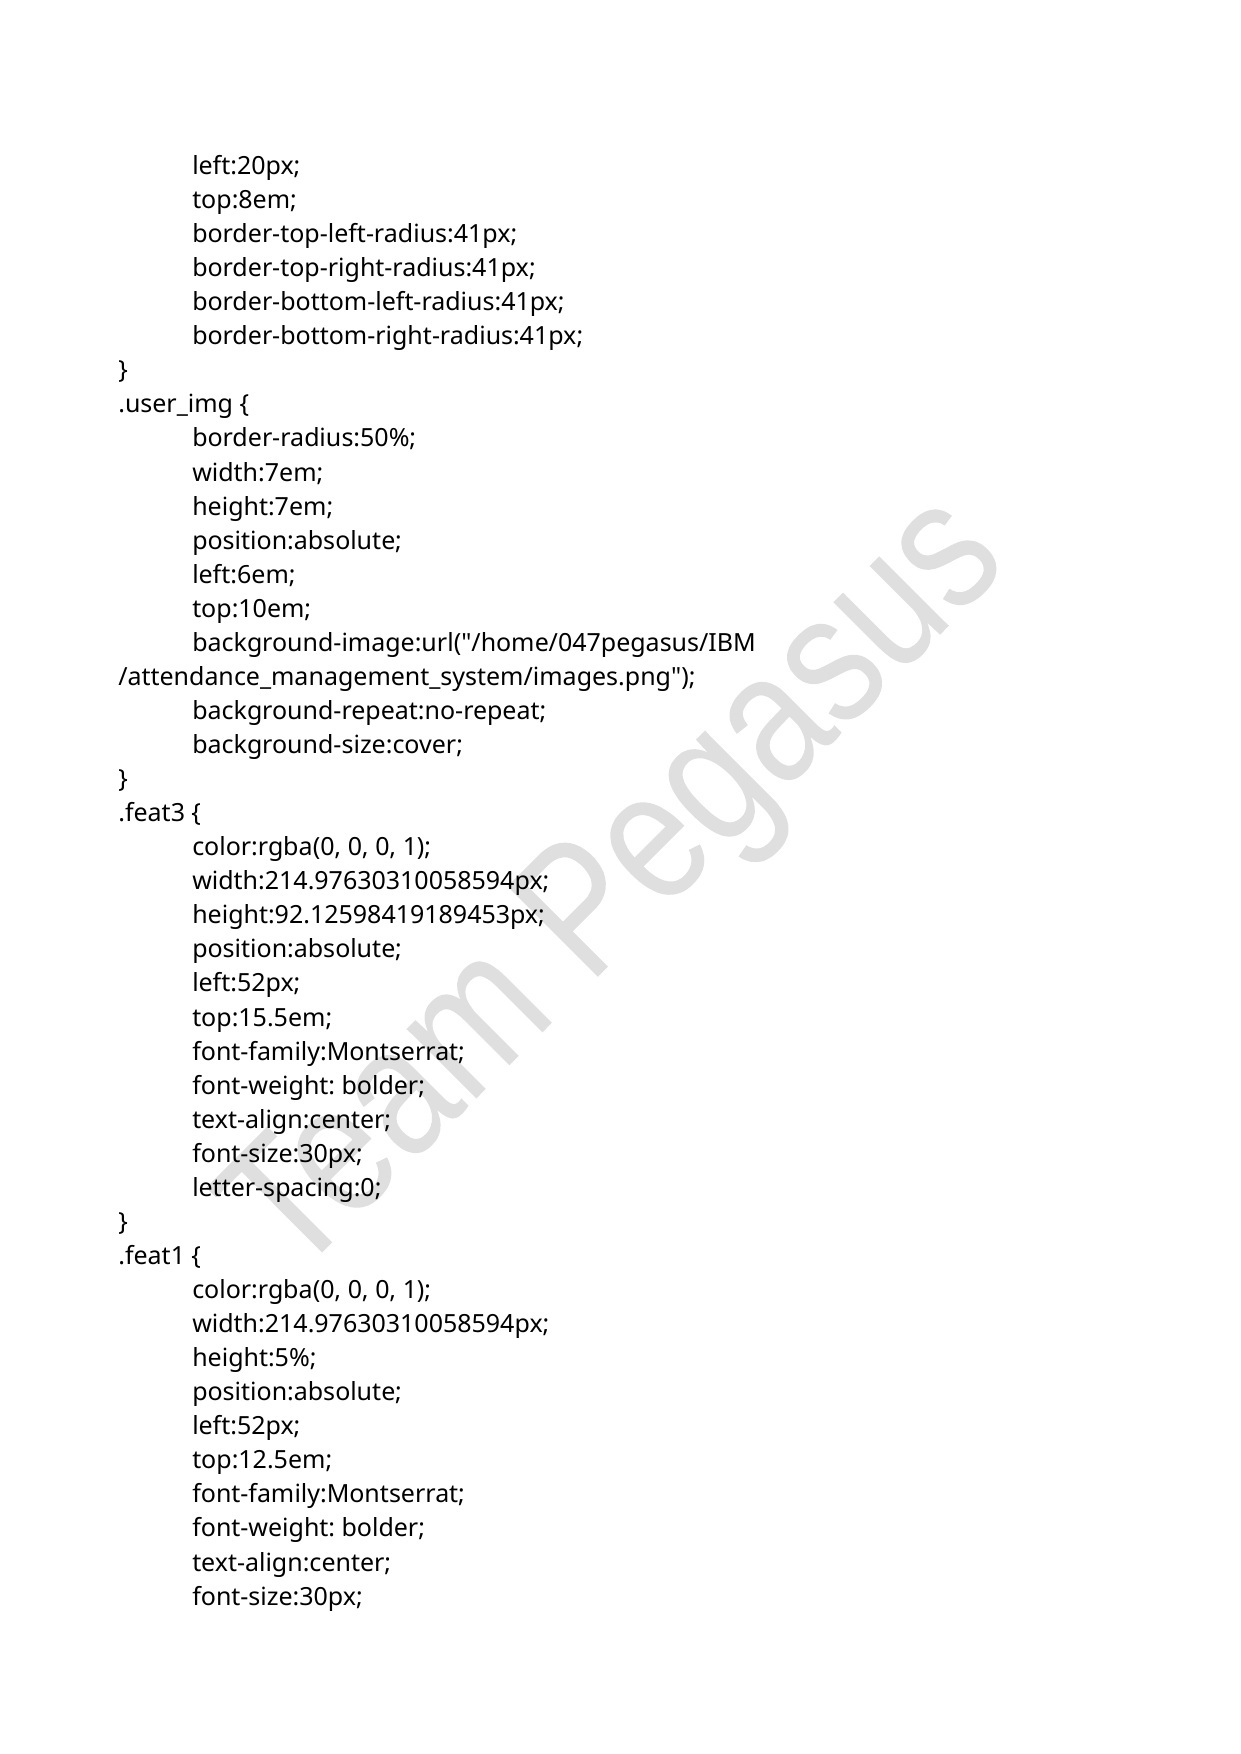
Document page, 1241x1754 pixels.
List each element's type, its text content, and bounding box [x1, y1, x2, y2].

text width:7em; [118, 454, 1122, 488]
text background-image:url("/home/047pegasus/IBM /attendance_management_system/images.png"); [118, 624, 869, 693]
text height:92.12598419189453px; [575, 897, 1122, 931]
text border-radius:50%; [118, 420, 1122, 454]
text [574, 931, 1122, 965]
text font-weight: bolder; [118, 1067, 365, 1101]
text background-size:cover; [118, 727, 763, 761]
text font-weight: bolder; [370, 1069, 407, 1101]
text position:absolute; [118, 522, 910, 556]
text [914, 590, 1122, 624]
text [466, 977, 508, 999]
text color:rgba(0, 0, 0, 1); [118, 829, 620, 863]
text background-repeat:no-repeat; [118, 693, 739, 727]
text position:absolute; [118, 1374, 1122, 1408]
text letter-spacing:0; [118, 1169, 271, 1203]
text height:92.12598419189453px; [540, 897, 586, 920]
text [439, 1101, 1122, 1135]
text width:214.97630310058594px; [118, 863, 529, 897]
text font-size:30px; [253, 1135, 303, 1169]
text position:absolute; [118, 931, 585, 965]
text [812, 727, 1122, 761]
text [530, 999, 1122, 1033]
text font-weight: bolder; [414, 1067, 1122, 1101]
text height:5%; [118, 1340, 1122, 1374]
text border-top-left-radius:41px; [118, 216, 1122, 250]
text [988, 556, 1122, 590]
text [397, 1101, 431, 1135]
text [880, 556, 983, 590]
text letter-spacing:0; [375, 1169, 1122, 1203]
text border-top-right-radius:41px; [118, 250, 1122, 284]
text text-align:center; [118, 1544, 1122, 1578]
text } [118, 761, 675, 795]
text letter-spacing:0; [332, 1169, 378, 1194]
text [649, 829, 774, 863]
text width:214.97630310058594px; [118, 1306, 1122, 1340]
text .user_img { [118, 386, 1122, 420]
text top:10em; [118, 590, 921, 624]
text [468, 999, 542, 1033]
text [683, 761, 743, 795]
text font-size:30px; [343, 1135, 1122, 1169]
text } [118, 1203, 306, 1238]
text text-align:center; [118, 1101, 389, 1135]
text .feat3 { [118, 795, 707, 829]
text .feat1 { [118, 1238, 1122, 1272]
text font-family:Montserrat; [118, 1033, 443, 1067]
text left:52px; [118, 965, 467, 999]
text width:214.97630310058594px; [645, 863, 691, 881]
text [757, 829, 1122, 863]
text color:rgba(0, 0, 0, 1); [118, 1272, 1122, 1306]
text font-family:Montserrat; [118, 1476, 1122, 1510]
text top:12.5em; [118, 1442, 1122, 1476]
text letter-spacing:0; [260, 1169, 337, 1203]
text font-size:30px; [118, 1135, 257, 1169]
text font-weight: bolder; [118, 1510, 1122, 1544]
text [771, 795, 1122, 829]
text left:6em; [118, 556, 892, 590]
text } [118, 352, 1122, 386]
text top:15.5em; [118, 999, 433, 1033]
text left:20px; [118, 148, 1122, 182]
text height:92.12598419189453px; [118, 897, 551, 931]
text font-family:Montserrat; [435, 1033, 1122, 1067]
text [800, 624, 1122, 693]
text [787, 693, 1122, 727]
text [743, 696, 780, 727]
text [493, 965, 1122, 999]
text left:52px; [118, 1408, 1122, 1442]
text font-size:30px; [311, 1135, 351, 1169]
text [748, 799, 774, 829]
text [294, 1203, 1122, 1238]
text height:7em; [118, 488, 1122, 522]
text [433, 1010, 476, 1033]
text top:8em; [118, 182, 1122, 216]
text font-size:30px; [118, 1578, 1122, 1612]
text [915, 522, 1122, 556]
text [694, 795, 746, 822]
text [737, 761, 1122, 795]
text border-bottom-left-radius:41px; [118, 284, 1122, 318]
text [624, 829, 662, 856]
text border-bottom-right-radius:41px; [118, 318, 1122, 352]
text [770, 727, 805, 761]
text width:214.97630310058594px; [532, 863, 591, 897]
text width:214.97630310058594px; [600, 863, 1122, 897]
